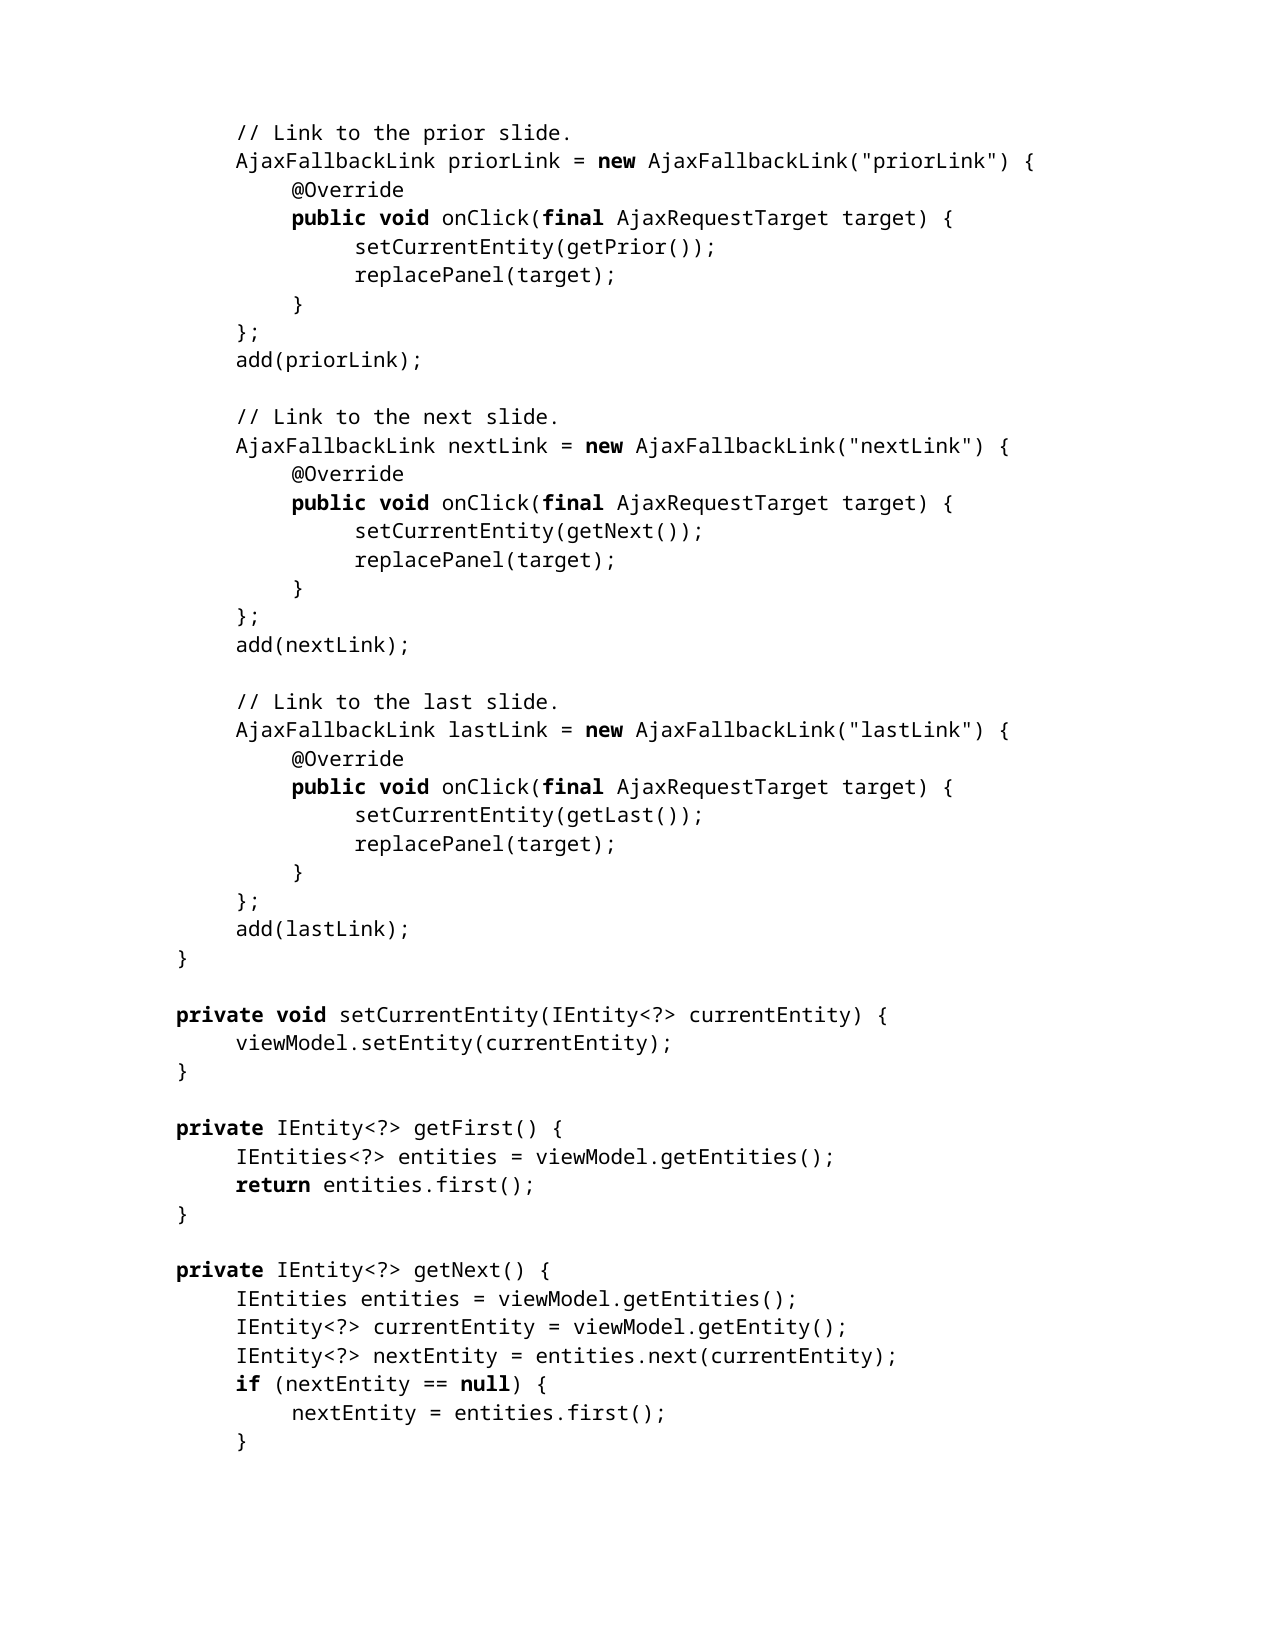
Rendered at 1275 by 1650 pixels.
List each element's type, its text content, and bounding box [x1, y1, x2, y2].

text replacePanel(target); [118, 545, 1157, 573]
text setCurrentEntity(getPrior()); [118, 232, 1157, 260]
text } [118, 943, 1157, 971]
text setCurrentEntity(getLast()); [118, 801, 1157, 829]
text IEntities entities = viewModel.getEntities(); [118, 1284, 1157, 1312]
text AjaxFallbackLink lastLink = new AjaxFallbackLink("lastLink") { [118, 715, 1157, 744]
text IEntity<?> nextEntity = entities.next(currentEntity); [118, 1341, 1157, 1369]
text public void onClick(final AjaxRequestTarget target) { [118, 772, 1157, 801]
text if (nextEntity == null) { [118, 1369, 1157, 1398]
text // Link to the next slide. [118, 402, 1157, 431]
text }; [118, 317, 1157, 346]
text } [118, 1057, 1157, 1085]
text add(priorLink); [118, 346, 1157, 374]
text @Override [118, 744, 1157, 772]
text setCurrentEntity(getNext()); [118, 516, 1157, 545]
text IEntities<?> entities = viewModel.getEntities(); [118, 1142, 1157, 1170]
text replacePanel(target); [118, 260, 1157, 289]
text public void onClick(final AjaxRequestTarget target) { [118, 488, 1157, 516]
text // Link to the last slide. [118, 687, 1157, 715]
text return entities.first(); [118, 1170, 1157, 1199]
text public void onClick(final AjaxRequestTarget target) { [118, 203, 1157, 232]
text } [118, 1426, 1157, 1455]
text private IEntity<?> getFirst() { [118, 1113, 1157, 1142]
text } [118, 573, 1157, 602]
text }; [118, 602, 1157, 630]
text private void setCurrentEntity(IEntity<?> currentEntity) { [118, 1000, 1157, 1028]
text }; [118, 886, 1157, 914]
text AjaxFallbackLink priorLink = new AjaxFallbackLink("priorLink") { [118, 147, 1157, 175]
text IEntity<?> currentEntity = viewModel.getEntity(); [118, 1312, 1157, 1341]
text } [118, 857, 1157, 886]
text @Override [118, 175, 1157, 203]
text add(lastLink); [118, 914, 1157, 943]
text // Link to the prior slide. [118, 118, 1157, 147]
text nextEntity = entities.first(); [118, 1398, 1157, 1426]
text viewModel.setEntity(currentEntity); [118, 1028, 1157, 1057]
text } [118, 1199, 1157, 1227]
text replacePanel(target); [118, 829, 1157, 857]
text add(nextLink); [118, 630, 1157, 658]
text @Override [118, 459, 1157, 488]
text } [118, 289, 1157, 317]
text private IEntity<?> getNext() { [118, 1256, 1157, 1284]
text AjaxFallbackLink nextLink = new AjaxFallbackLink("nextLink") { [118, 431, 1157, 459]
